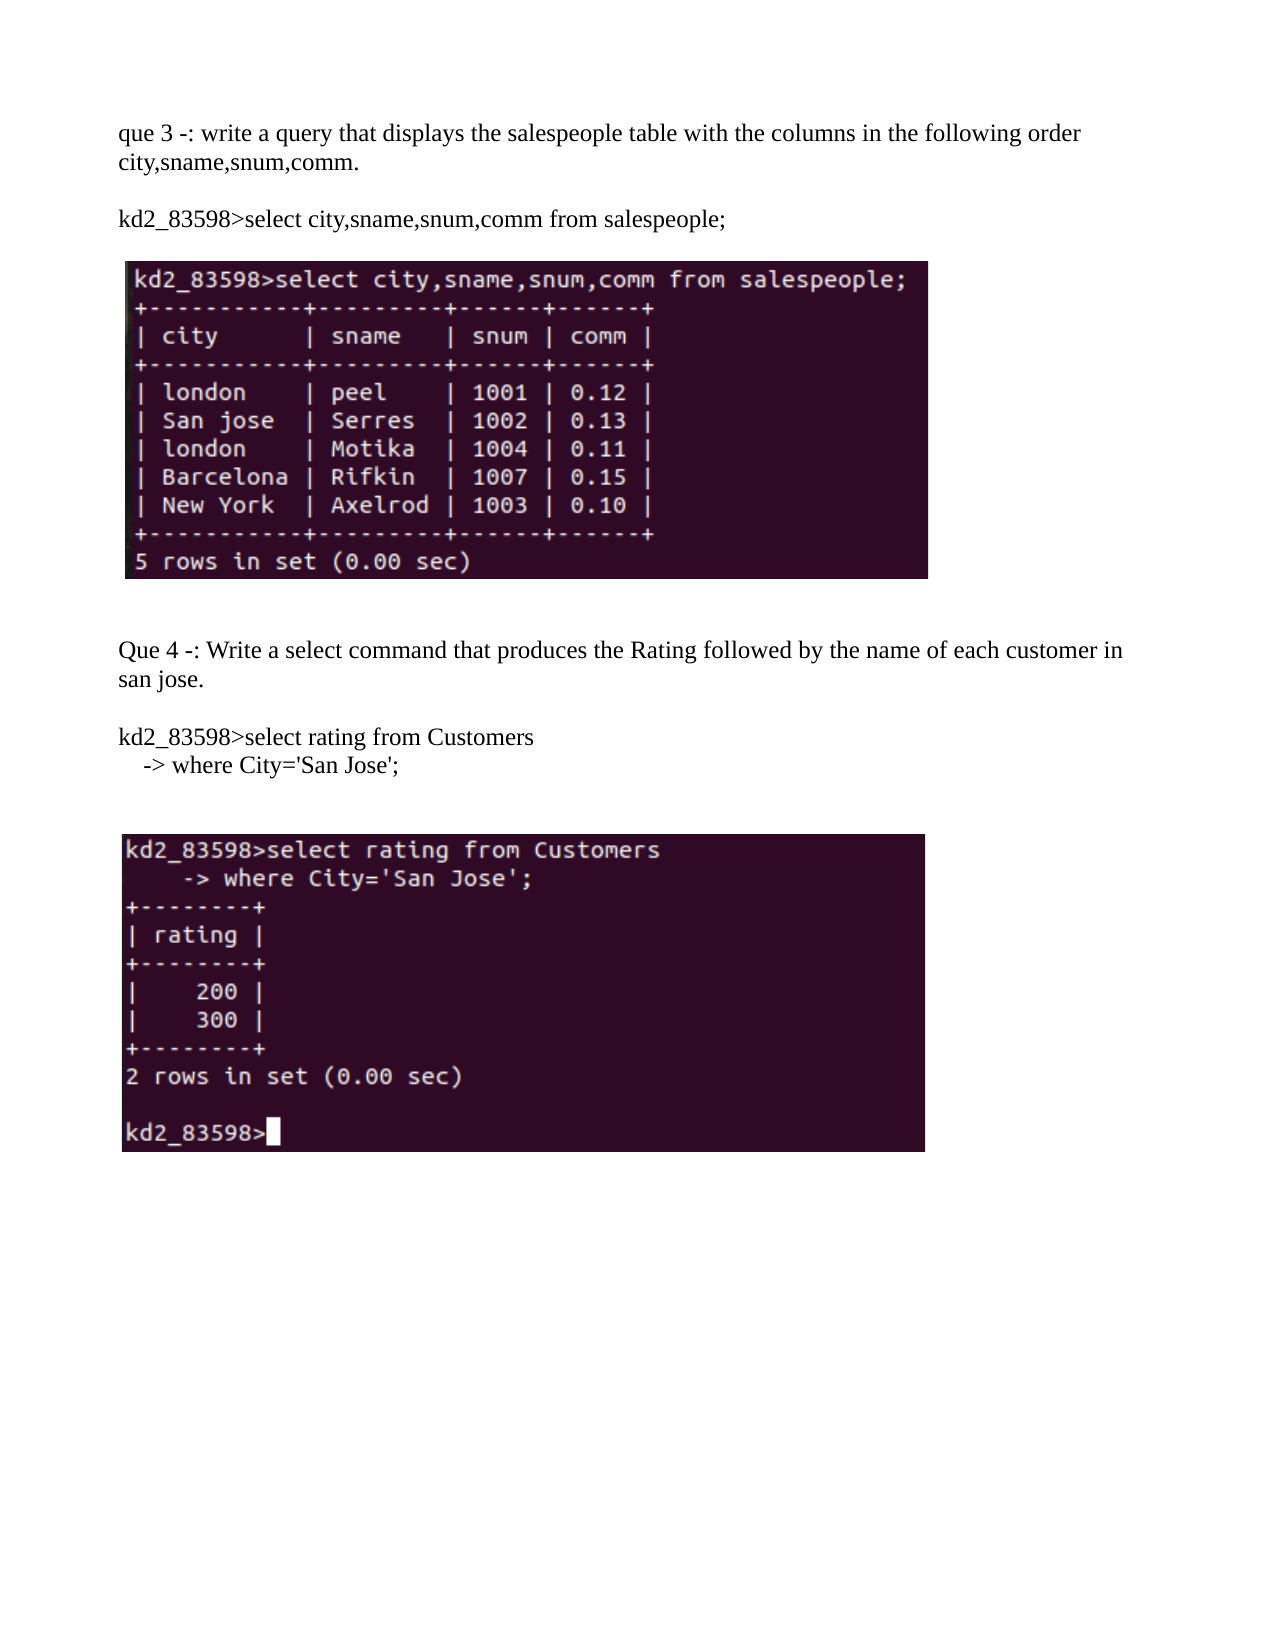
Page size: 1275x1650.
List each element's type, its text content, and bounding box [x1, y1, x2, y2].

text Que 4 -: Write a select command that produces the Rating followed by the name of each customer in san jose. [118, 636, 1157, 693]
text kd2_83598>select rating from Customers [118, 722, 1157, 751]
picture [125, 261, 929, 579]
picture [121, 834, 926, 1152]
text -> where City='San Jose'; [118, 751, 1157, 779]
text kd2_83598>select city,sname,snum,comm from salespeople; [118, 204, 1157, 233]
text que 3 -: write a query that displays the salespeople table with the columns in the following order city,sname,snum,comm. [118, 118, 1157, 176]
